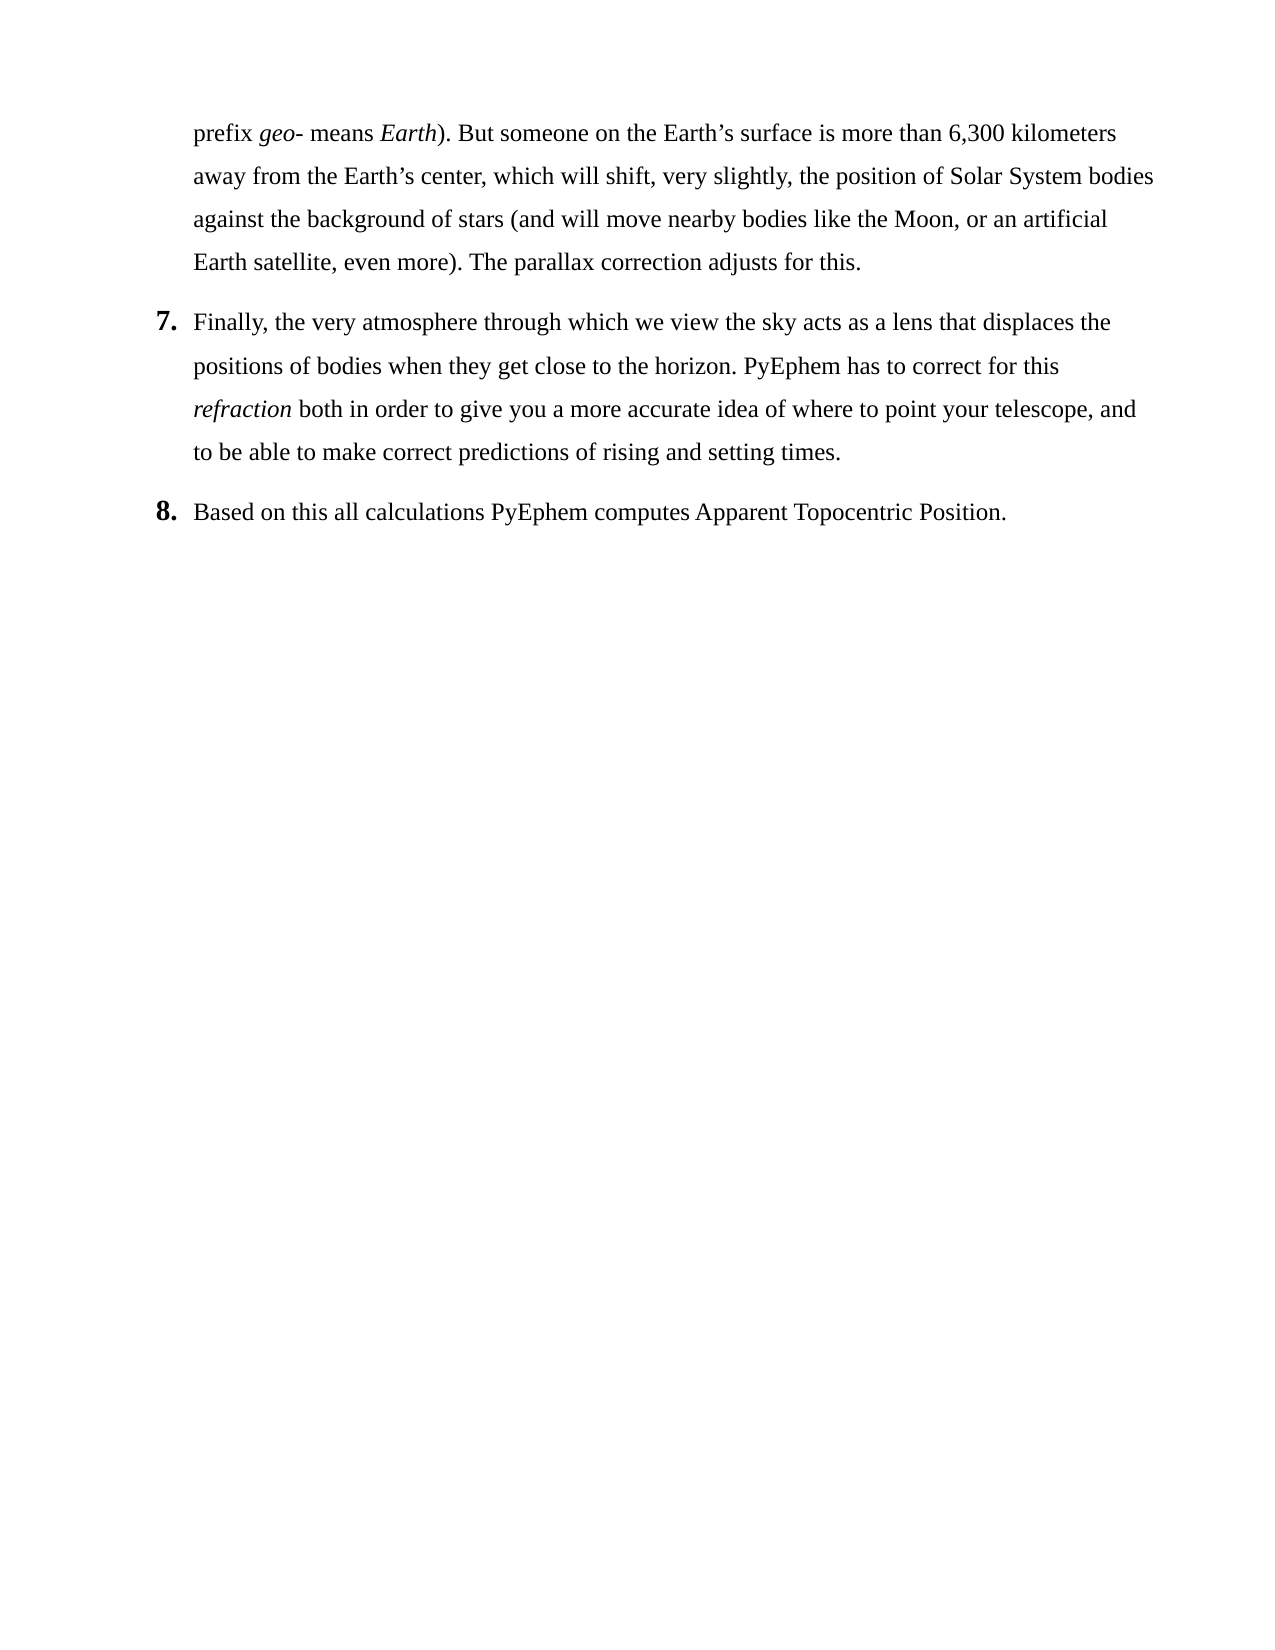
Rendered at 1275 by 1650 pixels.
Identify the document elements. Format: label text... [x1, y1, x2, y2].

list Based on this all calculations PyEphem computes Apparent Topocentric Position. [156, 493, 1157, 526]
list Finally, the very atmosphere through which we view the sky acts as a lens that displaces the positions of bodies when they get close to the horizon. PyEphem has to correct for this refraction both in order to give you a more accurate idea of where to point your telescope, and to be able to make correct predictions of rising and setting times. [156, 303, 1157, 466]
list prefix geo- means Earth). But someone on the Earth’s surface is more than 6,300 kilometers away from the Earth’s center, which will shift, very slightly, the position of Solar System bodies against the background of stars (and will move nearby bodies like the Moon, or an artificial Earth satellite, even more). The parallax correction adjusts for this. [156, 118, 1157, 276]
